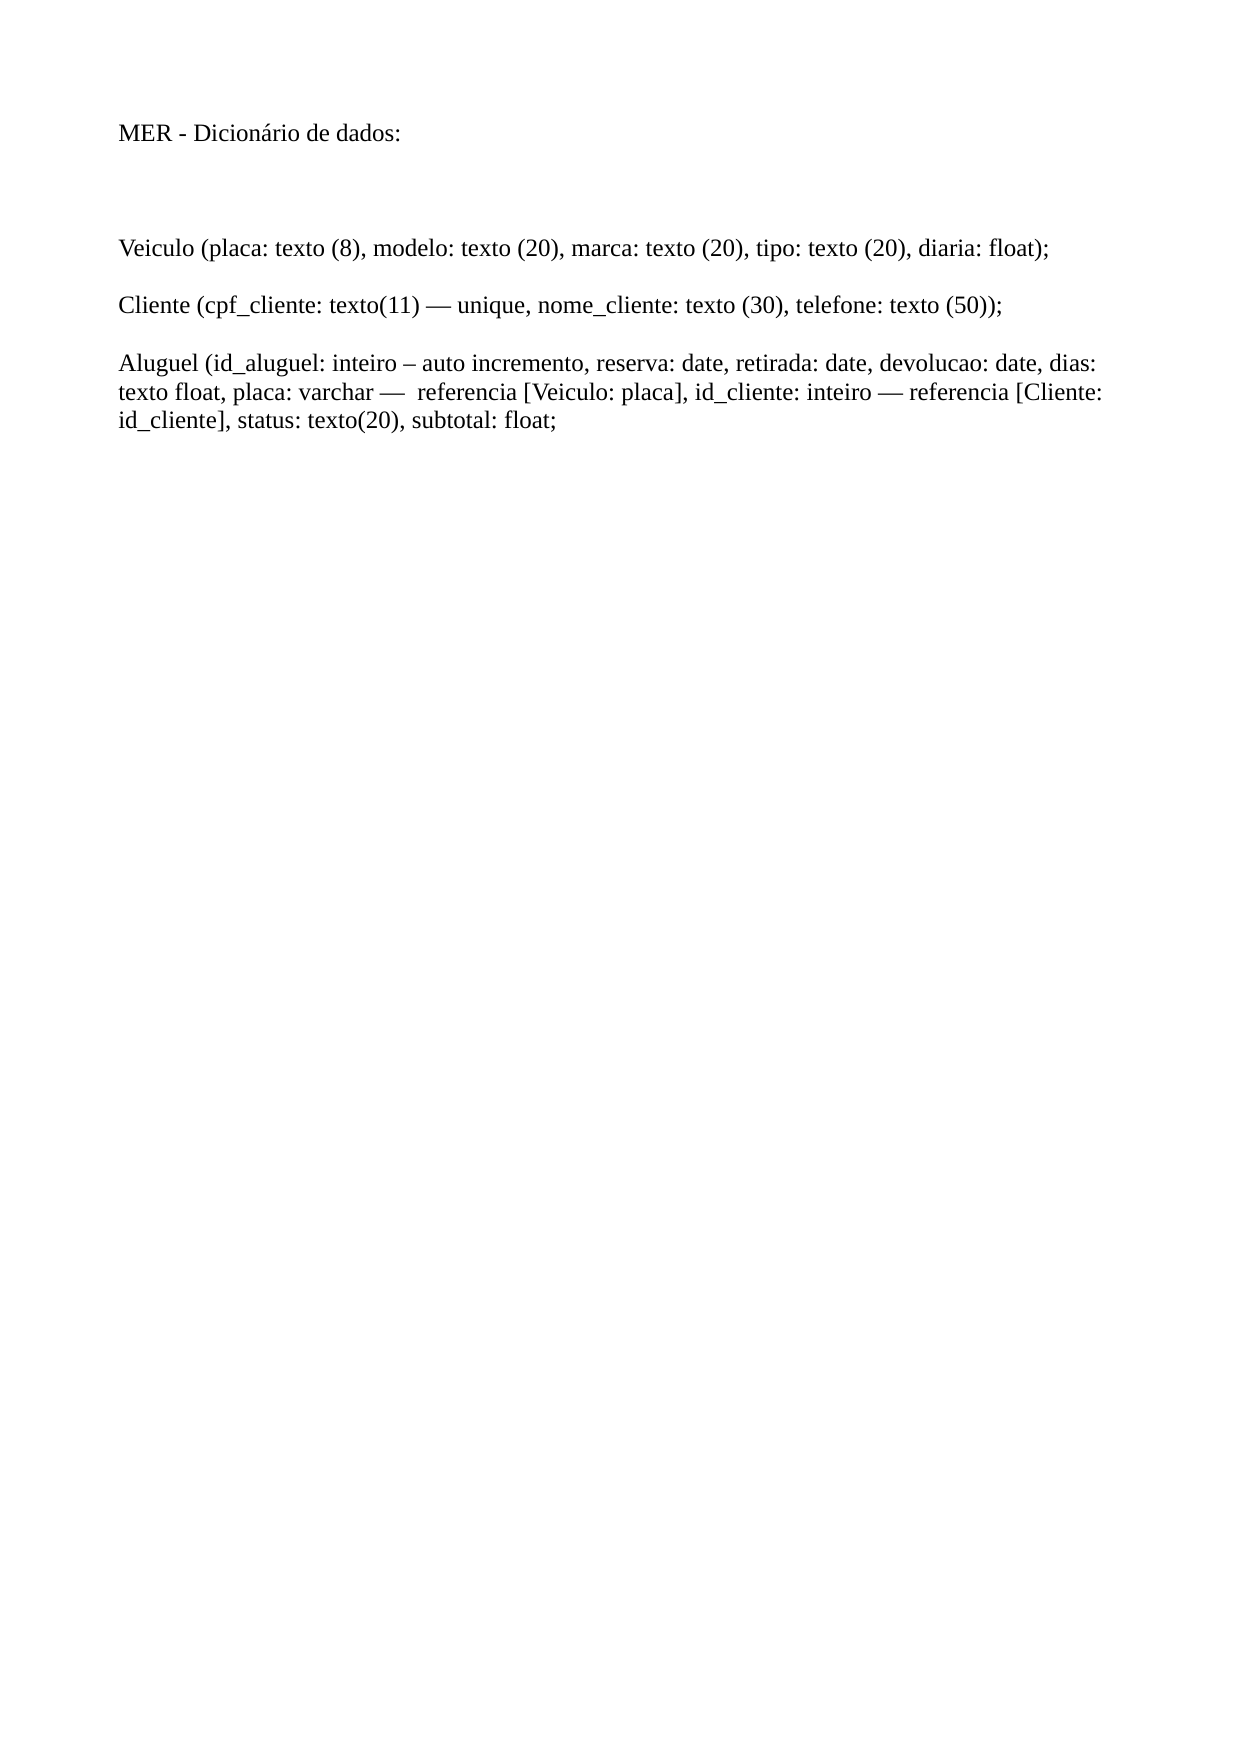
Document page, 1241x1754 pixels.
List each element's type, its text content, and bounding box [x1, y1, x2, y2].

text MER - Dicionário de dados: [118, 118, 1122, 147]
text Aluguel (id_aluguel: inteiro – auto incremento, reserva: date, retirada: date, devolucao: date, dias: texto float, placa: varchar — referencia [Veiculo: placa], id_cliente: inteiro — referencia [Cliente: id_cliente], status: texto(20), subtotal: float; [118, 348, 1122, 434]
text Cliente (cpf_cliente: texto(11) — unique, nome_cliente: texto (30), telefone: texto (50)); [118, 291, 1122, 319]
text Veiculo (placa: texto (8), modelo: texto (20), marca: texto (20), tipo: texto (20), diaria: float); [118, 233, 1122, 262]
